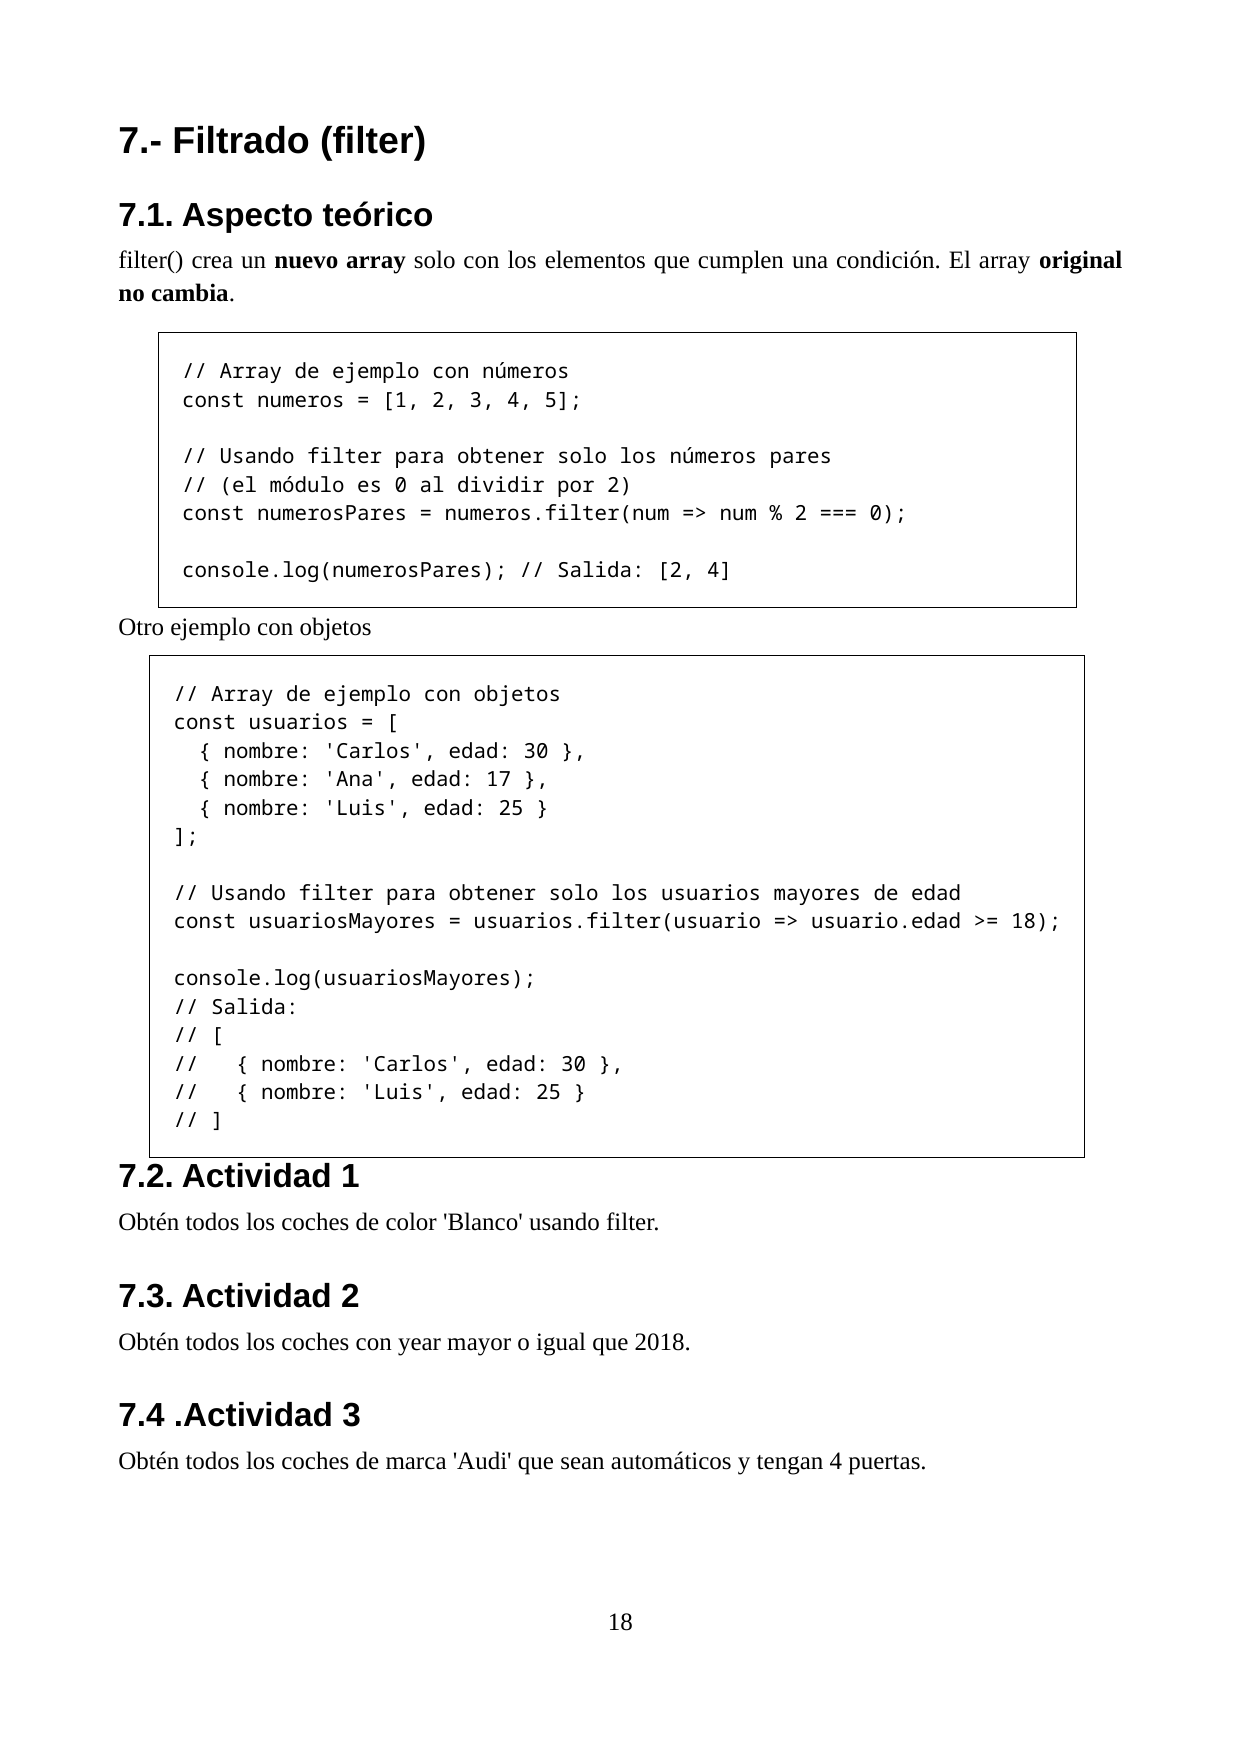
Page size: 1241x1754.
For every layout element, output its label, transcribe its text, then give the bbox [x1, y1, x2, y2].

text Obtén todos los coches con year mayor o igual que 2018. [118, 1327, 1122, 1355]
subtitle 7.3. Actividad 2 [118, 1276, 1122, 1314]
subtitle 7.2. Actividad 1 [118, 1156, 1122, 1195]
text Obtén todos los coches de color 'Blanco' usando filter. [118, 1207, 1122, 1236]
subtitle 7.1. Aspecto teórico [118, 194, 1122, 233]
text filter() crea un nuevo array solo con los elementos que cumplen una condición. El array original no cambia. [118, 246, 1122, 307]
subtitle 7.4 .Actividad 3 [118, 1395, 1122, 1433]
text Otro ejemplo con objetos [118, 612, 1122, 641]
subtitle 7.- Filtrado (filter) [118, 118, 1122, 161]
text Obtén todos los coches de marca 'Audi' que sean automáticos y tengan 4 puertas. [118, 1446, 1122, 1475]
